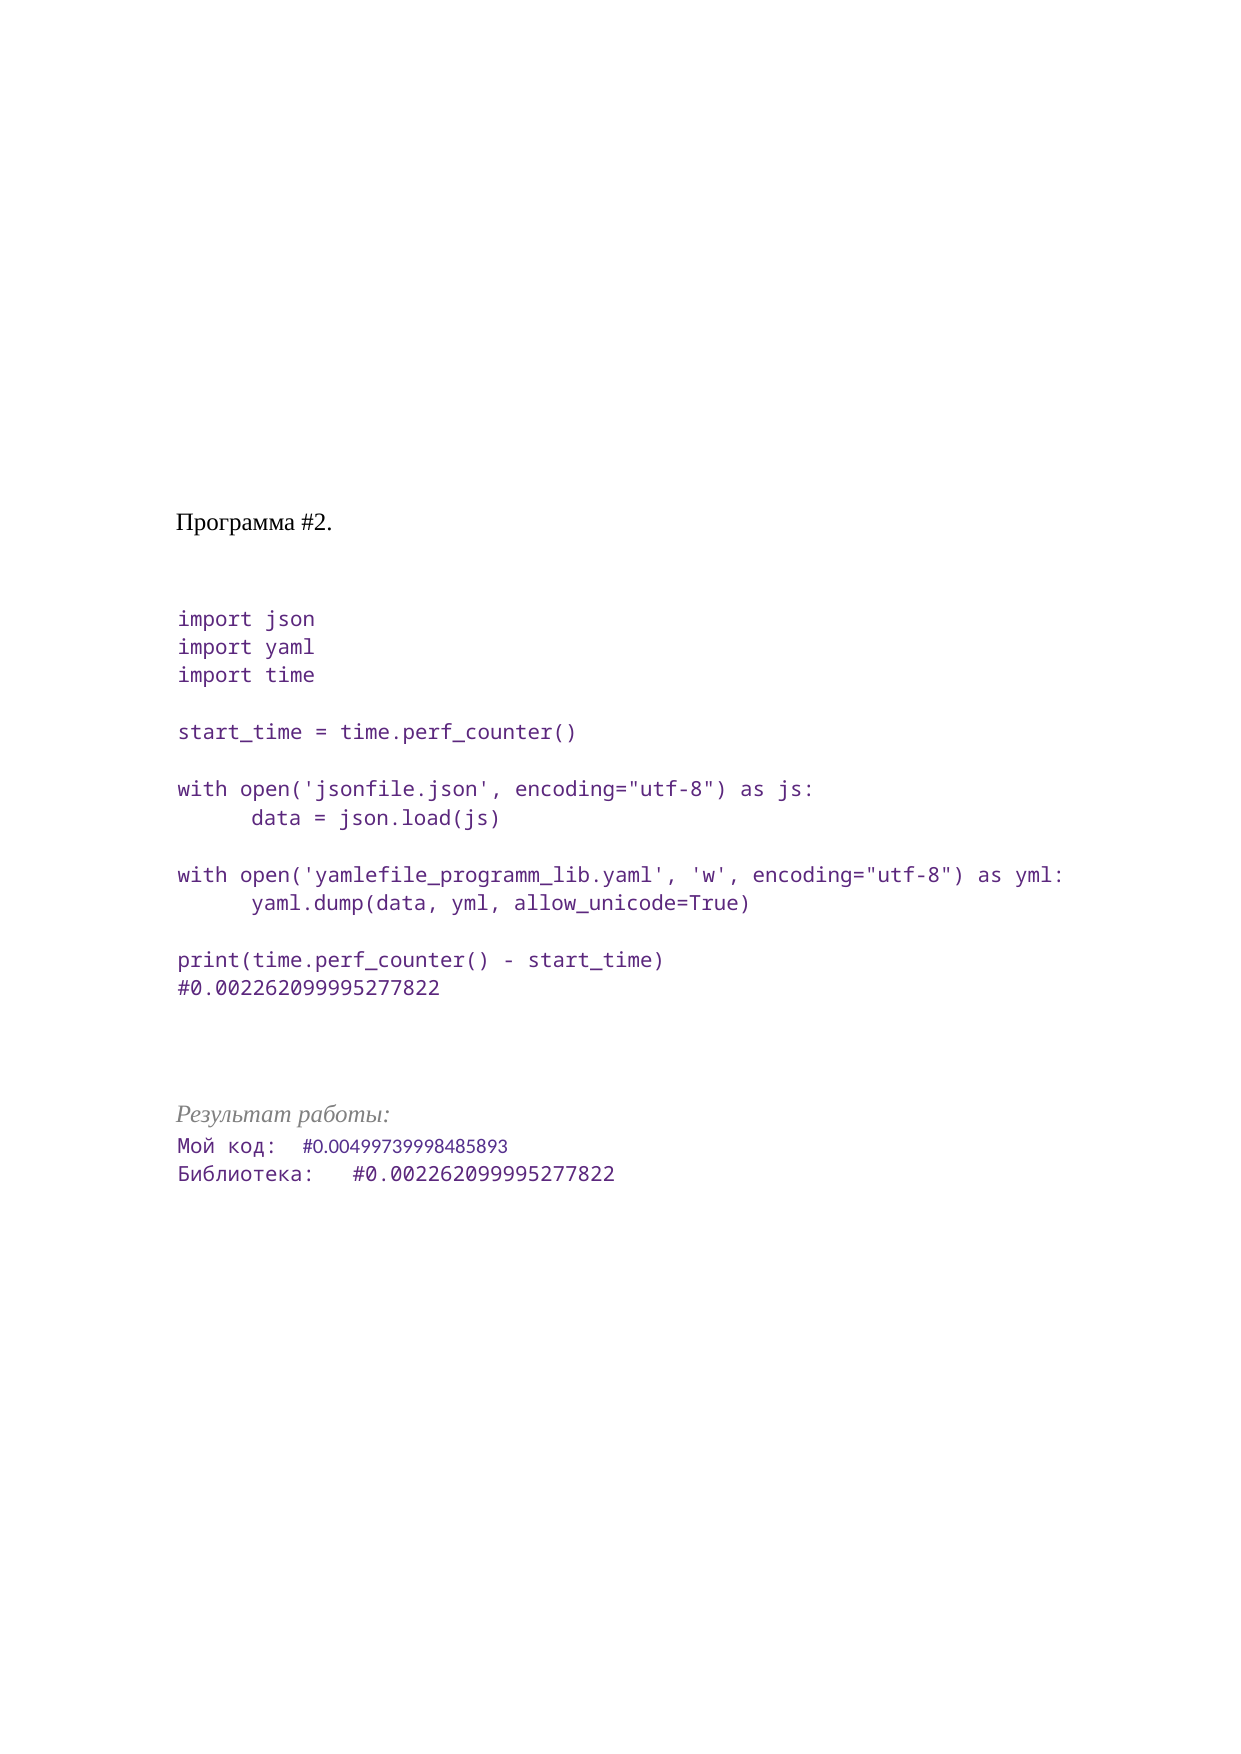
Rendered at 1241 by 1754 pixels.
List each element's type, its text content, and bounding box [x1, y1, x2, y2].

text Библиотека: #0.002262099995277822 [177, 1159, 1152, 1188]
text Мой код: #0.00499739998485893 [177, 1131, 1152, 1159]
text import time [177, 661, 1152, 689]
text with open('jsonfile.json', encoding="utf-8") as js: [177, 774, 1152, 803]
text import yaml [177, 632, 1152, 661]
text data = json.load(js) [177, 803, 1152, 831]
text yaml.dump(data, yml, allow_unicode=True) [177, 888, 1152, 917]
text start_time = time.perf_counter() [177, 717, 1152, 746]
text #0.002262099995277822 [177, 973, 1152, 1002]
text import json [177, 604, 1152, 632]
text with open('yamlefile_programm_lib.yaml', 'w', encoding="utf-8") as yml: [177, 860, 1152, 888]
text print(time.perf_counter() - start_time) [177, 945, 1152, 973]
text Программа #2. [176, 507, 1152, 536]
text Результат работы: [176, 1099, 1152, 1127]
